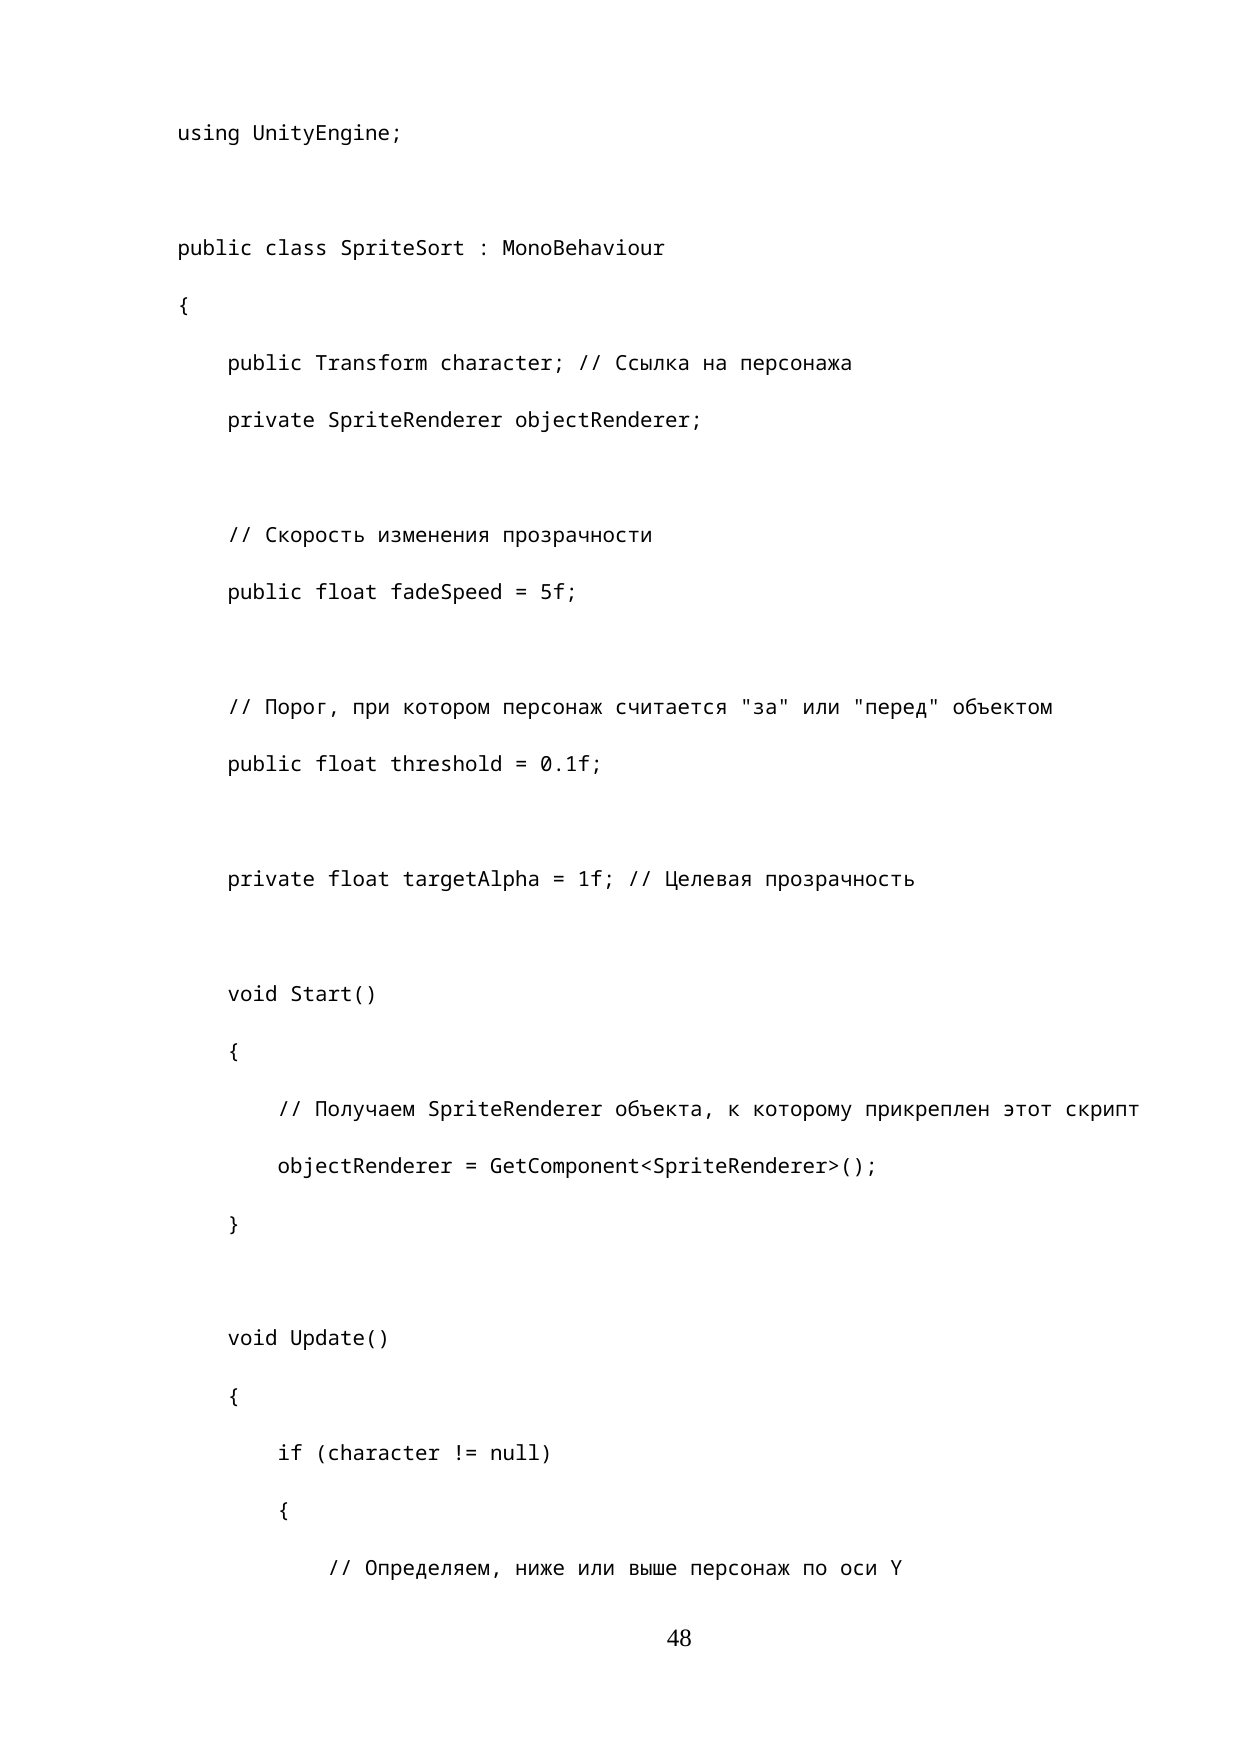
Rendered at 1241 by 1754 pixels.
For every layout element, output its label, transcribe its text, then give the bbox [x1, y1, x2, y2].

text void Update() [177, 1323, 1181, 1352]
text { [177, 1381, 1181, 1409]
text if (character != null) [177, 1438, 1181, 1467]
text { [177, 1496, 1181, 1524]
text public class SpriteSort : MonoBehaviour [177, 233, 1181, 261]
text public float threshold = 0.1f; [177, 749, 1181, 778]
text objectRenderer = GetComponent<SpriteRenderer>(); [177, 1151, 1181, 1180]
text using UnityEngine; [177, 118, 1181, 147]
text // Определяем, ниже или выше персонаж по оси Y [177, 1553, 1181, 1581]
text } [177, 1209, 1181, 1237]
text { [177, 290, 1181, 319]
text public Transform character; // Ссылка на персонажа [177, 348, 1181, 376]
text // Порог, при котором персонаж считается "за" или "перед" объектом [177, 692, 1181, 721]
text // Скорость изменения прозрачности [177, 520, 1181, 548]
text void Start() [177, 979, 1181, 1007]
text private SpriteRenderer objectRenderer; [177, 405, 1181, 433]
text // Получаем SpriteRenderer объекта, к которому прикреплен этот скрипт [177, 1094, 1181, 1122]
text public float fadeSpeed = 5f; [177, 577, 1181, 606]
text { [177, 1036, 1181, 1065]
text private float targetAlpha = 1f; // Целевая прозрачность [177, 864, 1181, 893]
